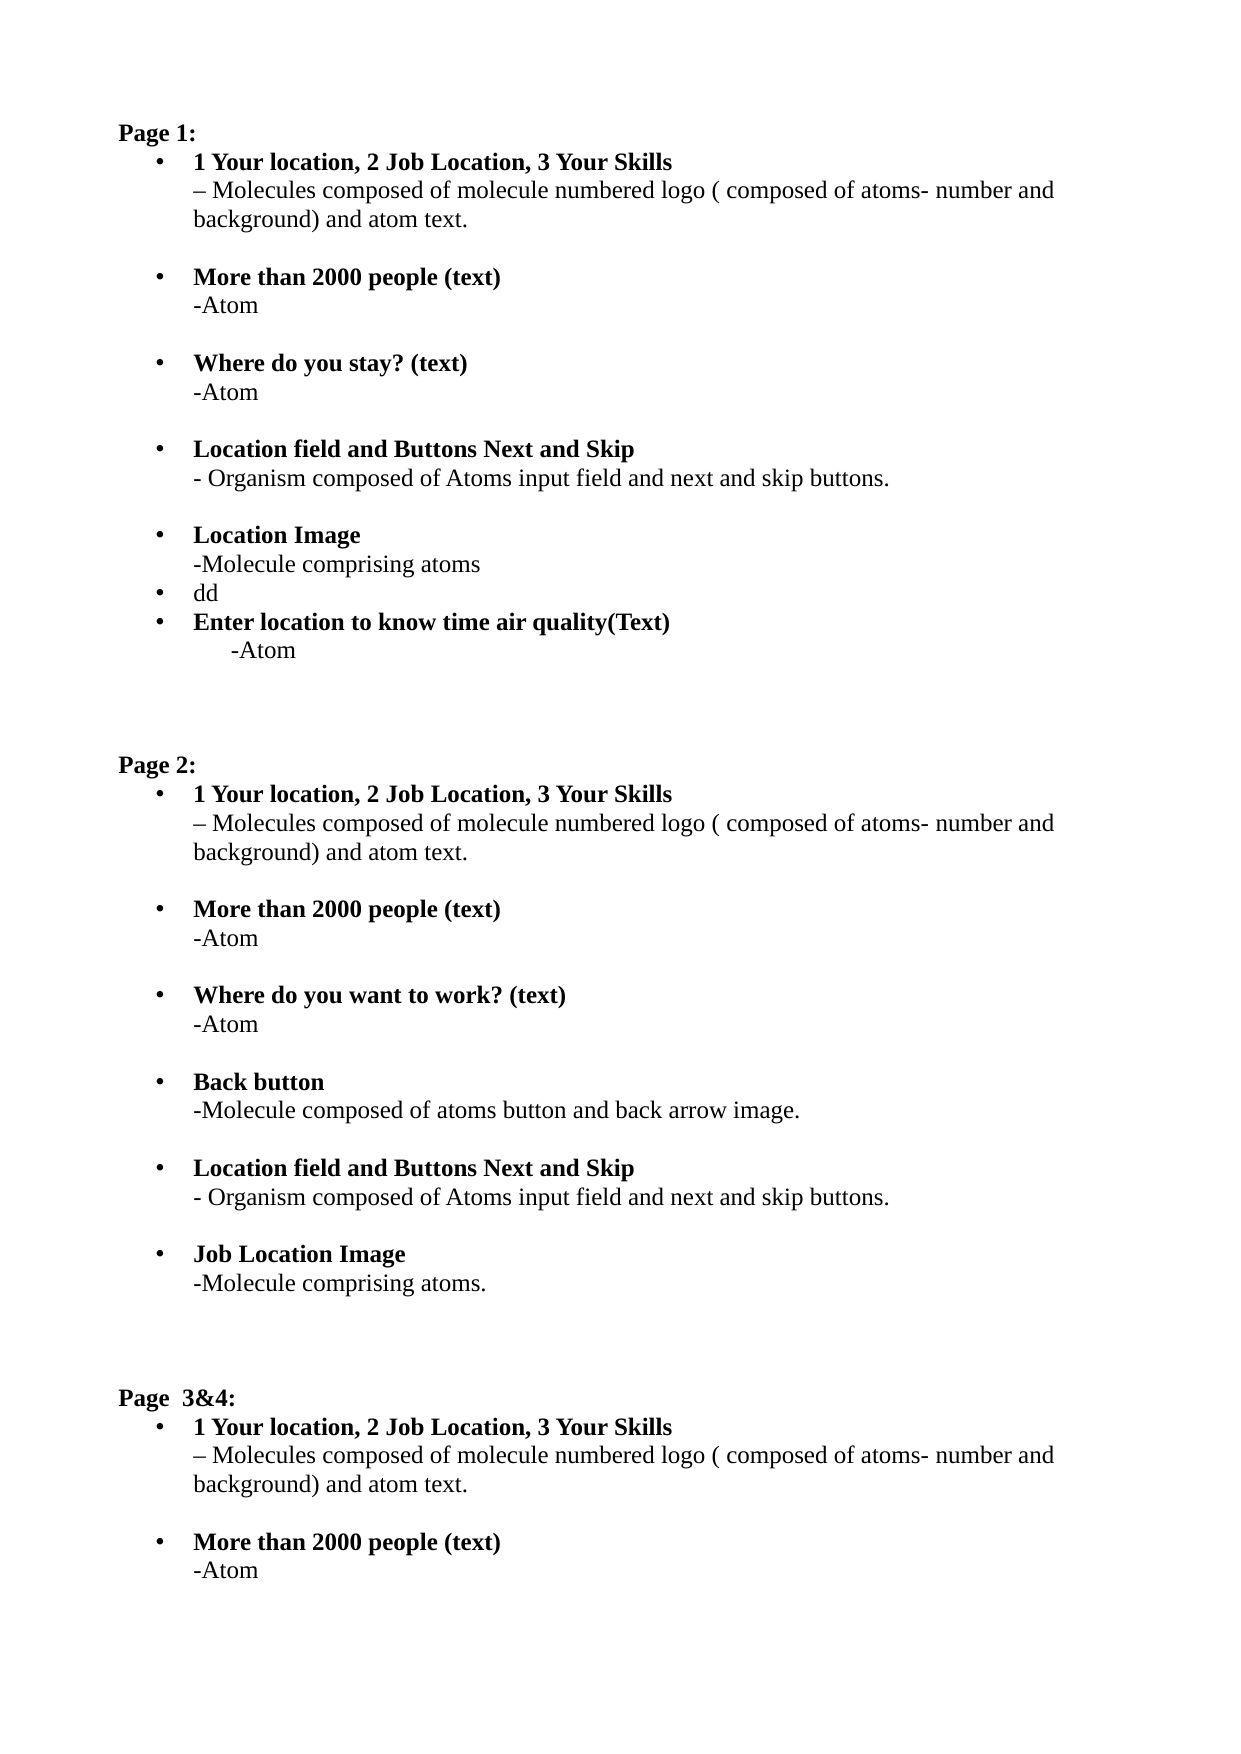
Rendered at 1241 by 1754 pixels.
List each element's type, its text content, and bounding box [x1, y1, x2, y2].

list -Molecule comprising atoms. [156, 1268, 1122, 1297]
list More than 2000 people (text) [156, 1527, 1122, 1556]
list - Organism composed of Atoms input field and next and skip buttons. [156, 1182, 1122, 1211]
list Where do you want to work? (text) [156, 981, 1122, 1009]
list -Atom [156, 923, 1122, 952]
list Where do you stay? (text) [156, 348, 1122, 377]
list Enter location to know time air quality(Text) [156, 607, 1122, 636]
list 1 Your location, 2 Job Location, 3 Your Skills [156, 779, 1122, 808]
text Page 1: [118, 118, 1122, 147]
list Job Location Image [156, 1239, 1122, 1268]
text Page 2: [118, 751, 1122, 779]
list -Molecule composed of atoms button and back arrow image. [156, 1096, 1122, 1124]
text Page 3&4: [118, 1383, 1122, 1412]
list – Molecules composed of molecule numbered logo ( composed of atoms-­ number and background) and atom text. [156, 808, 1122, 866]
list Location field and Buttons Next and Skip [156, 434, 1122, 463]
list 1 Your location, 2 Job Location, 3 Your Skills [156, 1412, 1122, 1441]
list Location field and Buttons Next and Skip [156, 1153, 1122, 1182]
list -Atom [156, 377, 1122, 406]
list -Atom [156, 1556, 1122, 1584]
list More than 2000 people (text) [156, 894, 1122, 923]
list – Molecules composed of molecule numbered logo ( composed of atoms-­ number and background) and atom text. [156, 176, 1122, 233]
list Location Image [156, 521, 1122, 549]
list Back button [156, 1067, 1122, 1096]
list dd [156, 578, 1122, 607]
list – Molecules composed of molecule numbered logo ( composed of atoms-­ number and background) and atom text. [156, 1441, 1122, 1498]
list -Atom [156, 291, 1122, 319]
list -Atom [156, 1009, 1122, 1038]
list 1 Your location, 2 Job Location, 3 Your Skills [156, 147, 1122, 176]
list -Molecule comprising atoms [156, 549, 1122, 578]
list More than 2000 people (text) [156, 262, 1122, 291]
list - Organism composed of Atoms input field and next and skip buttons. [156, 463, 1122, 492]
list -Atom [193, 636, 1122, 664]
